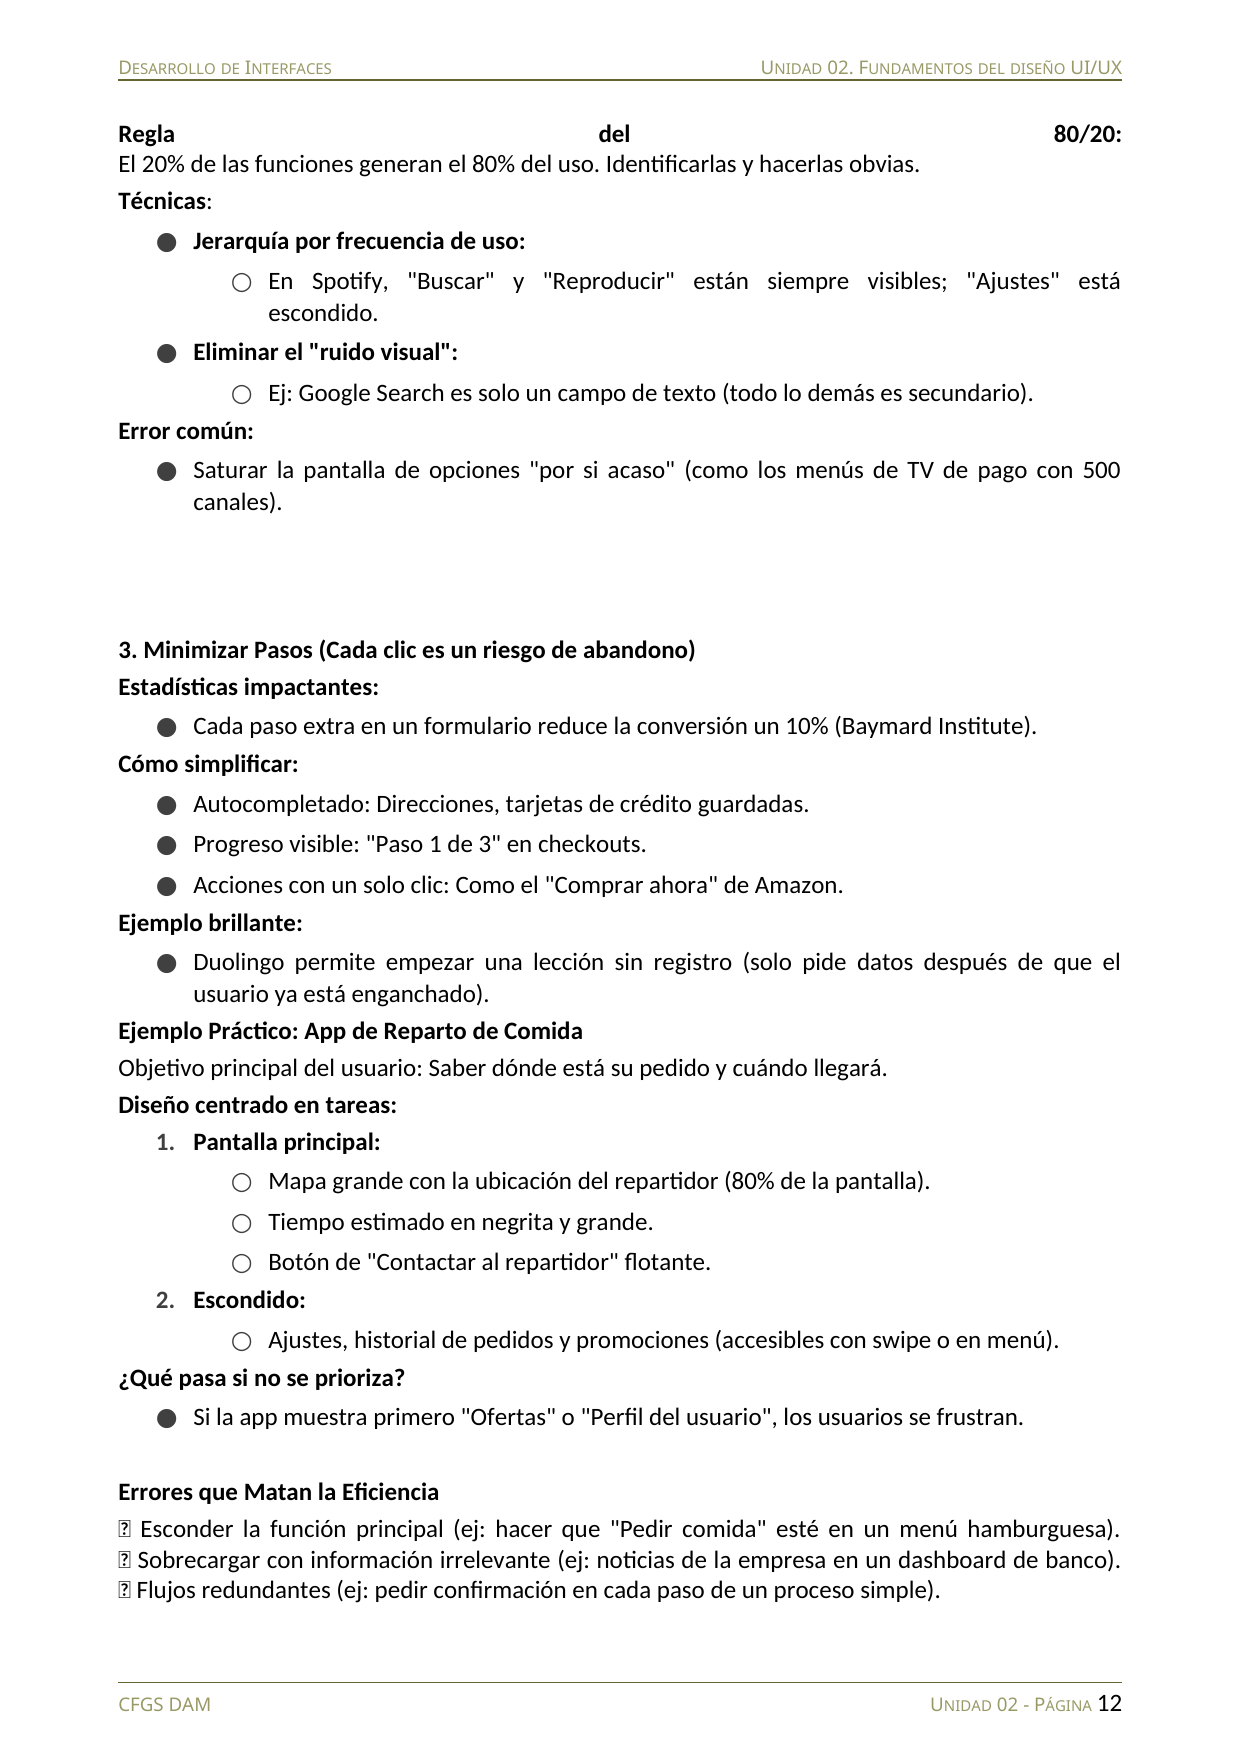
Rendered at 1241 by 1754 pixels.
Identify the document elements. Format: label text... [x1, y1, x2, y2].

text Ejemplo Práctico: App de Reparto de Comida [118, 1015, 1122, 1046]
list Progreso visible: "Paso 1 de 3" en checkouts. [156, 826, 1122, 860]
list Si la app muestra primero "Ofertas" o "Perfil del usuario", los usuarios se frustran. [156, 1399, 1122, 1433]
text ❌ Esconder la función principal (ej: hacer que "Pedir comida" esté en un menú hamburguesa). ❌ Sobrecargar con información irrelevante (ej: noticias de la empresa en un dashboard de banco). ❌ Flujos redundantes (ej: pedir confirmación en cada paso de un proceso simple). [118, 1513, 1122, 1605]
list Tiempo estimado en negrita y grande. [231, 1203, 1122, 1238]
text Ejemplo brillante: [118, 907, 1122, 938]
text ¿Qué pasa si no se prioriza? [118, 1362, 1122, 1393]
text Regla del 80/20: El 20% de las funciones generan el 80% del uso. Identificarlas y hacerlas obvias. [118, 118, 1122, 179]
list En Spotify, "Buscar" y "Reproducir" están siempre visibles; "Ajustes" está escondido. [231, 263, 1122, 328]
list Duolingo permite empezar una lección sin registro (solo pide datos después de que el usuario ya está enganchado). [156, 944, 1122, 1009]
text Errores que Matan la Eficiencia [118, 1477, 1122, 1507]
list Eliminar el "ruido visual": [156, 334, 1122, 368]
list Botón de "Contactar al repartidor" flotante. [231, 1244, 1122, 1278]
list Jerarquía por frecuencia de uso: [156, 222, 1122, 257]
list Escondido: [156, 1284, 1122, 1315]
list Pantalla principal: [156, 1126, 1122, 1157]
list Cada paso extra en un formulario reduce la conversión un 10% (Baymard Institute). [156, 708, 1122, 742]
list Saturar la pantalla de opciones "por si acaso" (como los menús de TV de pago con 500 canales). [156, 452, 1122, 517]
list Acciones con un solo clic: Como el "Comprar ahora" de Amazon. [156, 867, 1122, 901]
text Estadísticas impactantes: [118, 671, 1122, 702]
text Objetivo principal del usuario: Saber dónde está su pedido y cuándo llegará. [118, 1052, 1122, 1083]
text Cómo simplificar: [118, 748, 1122, 779]
text Diseño centrado en tareas: [118, 1089, 1122, 1119]
text Técnicas: [118, 186, 1122, 216]
list Ajustes, historial de pedidos y promociones (accesibles con swipe o en menú). [231, 1322, 1122, 1356]
list Autocompletado: Direcciones, tarjetas de crédito guardadas. [156, 786, 1122, 819]
text 3. Minimizar Pasos (Cada clic es un riesgo de abandono) [118, 634, 1122, 664]
list Mapa grande con la ubicación del repartidor (80% de la pantalla). [231, 1163, 1122, 1197]
list Ej: Google Search es solo un campo de texto (todo lo demás es secundario). [231, 374, 1122, 409]
text Error común: [118, 415, 1122, 446]
